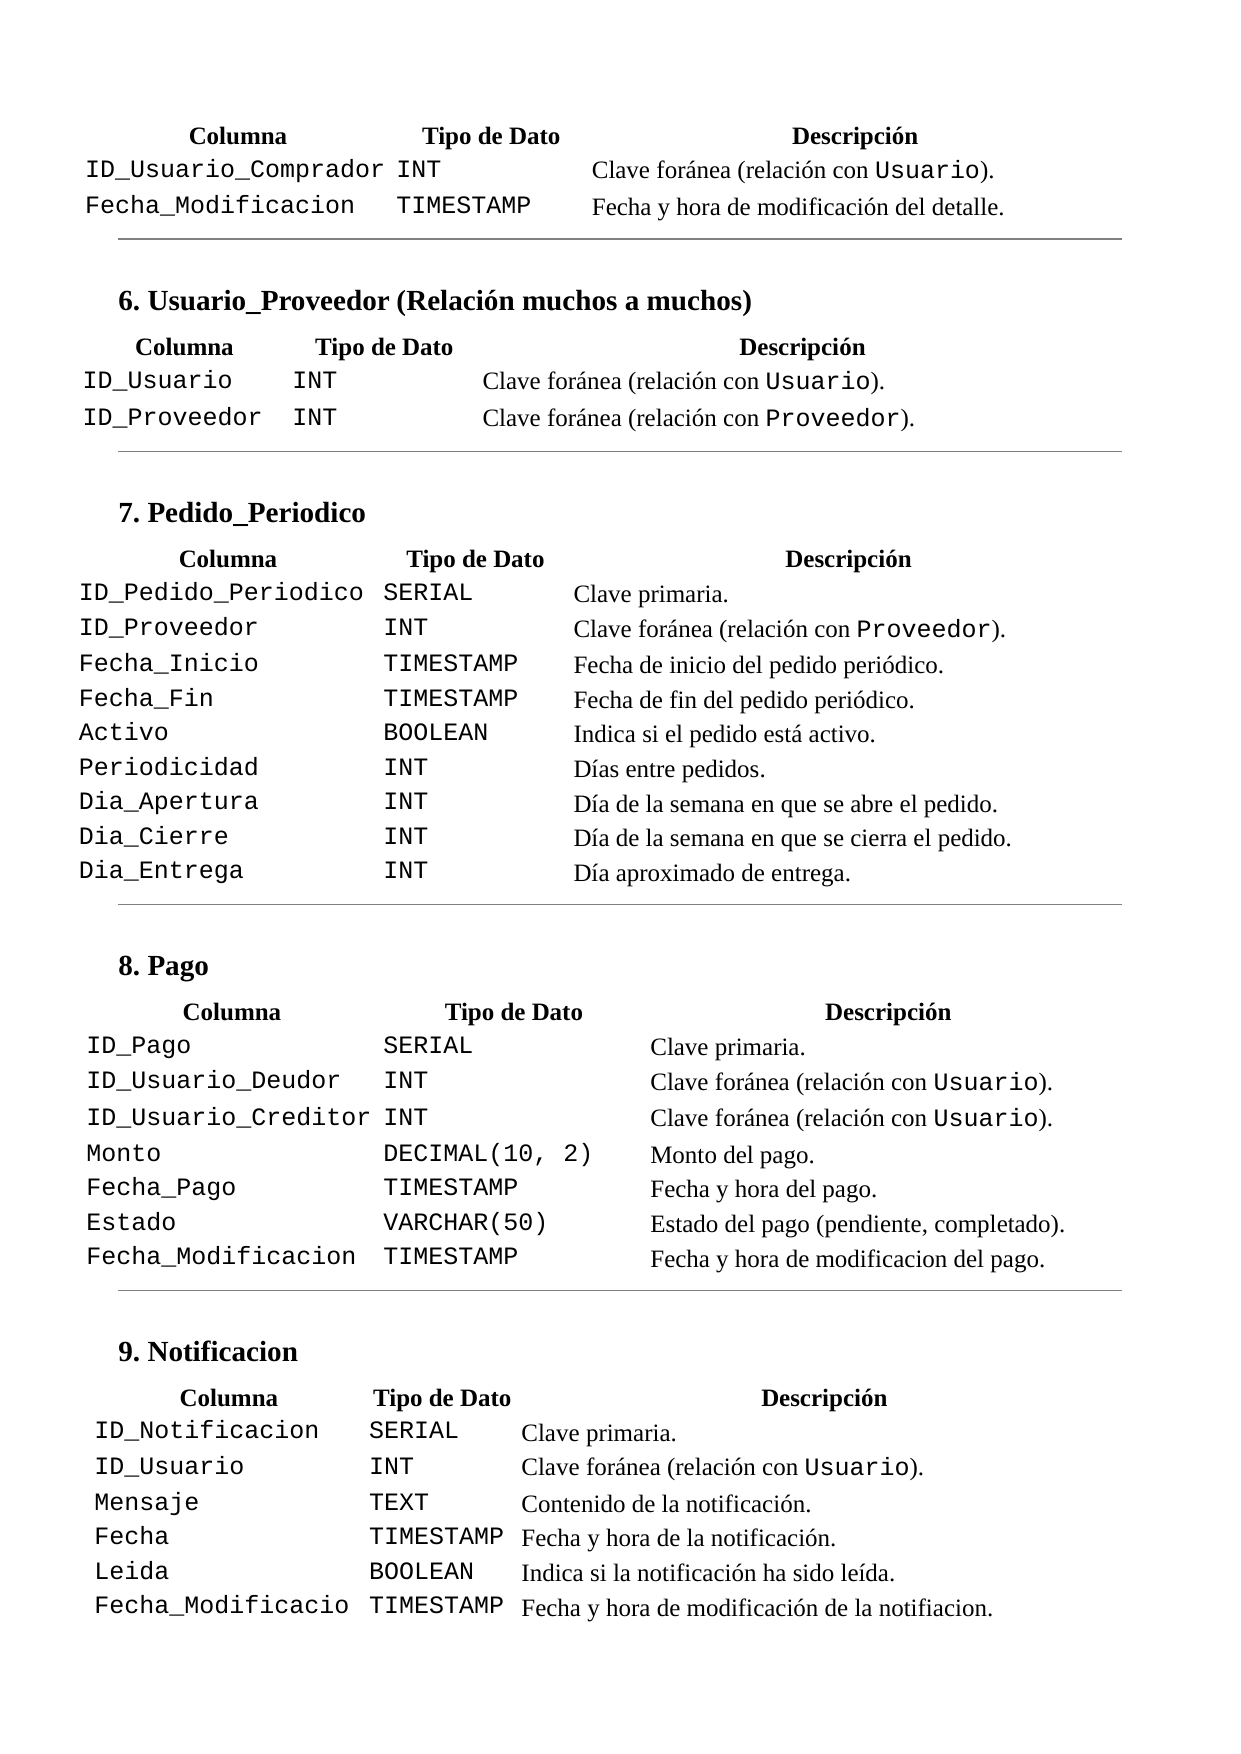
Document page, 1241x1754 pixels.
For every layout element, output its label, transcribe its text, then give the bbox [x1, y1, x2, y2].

table_cell INT [380, 855, 570, 889]
table_cell Clave foránea (relación con Usuario). [518, 1449, 1130, 1486]
table_cell ID_Proveedor [76, 611, 380, 647]
table_cell TIMESTAMP [393, 189, 589, 224]
table_cell ID_Usuario [80, 364, 289, 400]
table_cell TIMESTAMP [380, 1172, 647, 1206]
table_cell Contenido de la notificación. [518, 1486, 1130, 1521]
table_cell ID_Usuario [91, 1449, 366, 1486]
table_cell Mensaje [91, 1486, 366, 1521]
table_cell INT [380, 820, 570, 855]
table_cell Fecha [91, 1521, 366, 1555]
table_cell ID_Pedido_Periodico [76, 576, 380, 611]
table_header Descripción [570, 542, 1126, 576]
table_cell Monto [83, 1137, 380, 1172]
table_cell Clave foránea (relación con Usuario). [647, 1064, 1129, 1100]
table_cell TIMESTAMP [380, 682, 570, 717]
table_header Descripción [589, 118, 1121, 153]
table_cell Fecha y hora de modificacion del pago. [647, 1241, 1129, 1275]
table_cell INT [289, 364, 479, 400]
subtitle 6. Usuario_Proveedor (Relación muchos a muchos) [118, 283, 1122, 316]
table_header Tipo de Dato [289, 329, 479, 363]
table_cell SERIAL [380, 1029, 647, 1064]
table_cell ID_Usuario_Deudor [83, 1064, 380, 1100]
table_cell Fecha y hora de modificación del detalle. [589, 189, 1121, 224]
table_cell Día de la semana en que se abre el pedido. [570, 786, 1126, 820]
table_cell Clave foránea (relación con Usuario). [589, 153, 1121, 189]
table_cell INT [393, 153, 589, 189]
table_cell Dia_Cierre [76, 820, 380, 855]
table_cell Días entre pedidos. [570, 751, 1126, 786]
table_cell INT [380, 1100, 647, 1137]
table_cell Activo [76, 717, 380, 751]
table_cell Clave primaria. [647, 1029, 1129, 1064]
subtitle 8. Pago [118, 948, 1122, 982]
table_cell TIMESTAMP [366, 1521, 518, 1555]
table_cell Indica si la notificación ha sido leída. [518, 1555, 1130, 1590]
table_cell Día de la semana en que se cierra el pedido. [570, 820, 1126, 855]
table_cell ID_Usuario_Comprador [82, 153, 393, 189]
table_header Tipo de Dato [380, 995, 647, 1029]
table_cell TIMESTAMP [380, 648, 570, 682]
table_cell INT [380, 1064, 647, 1100]
table_cell TIMESTAMP [366, 1590, 518, 1624]
table_cell Estado [83, 1206, 380, 1241]
table_cell Estado del pago (pendiente, completado). [647, 1206, 1129, 1241]
table_cell BOOLEAN [380, 717, 570, 751]
subtitle 9. Notificacion [118, 1334, 1122, 1368]
table_cell Leida [91, 1555, 366, 1590]
table_header Tipo de Dato [380, 542, 570, 576]
table_cell Dia_Apertura [76, 786, 380, 820]
table_cell Clave foránea (relación con Proveedor). [479, 400, 1125, 437]
table_cell TIMESTAMP [380, 1241, 647, 1275]
table_cell Dia_Entrega [76, 855, 380, 889]
table_header Descripción [518, 1380, 1130, 1415]
table_cell Fecha_Inicio [76, 648, 380, 682]
table_cell Fecha_Modificacio [91, 1590, 366, 1624]
subtitle 7. Pedido_Periodico [118, 496, 1122, 529]
table_cell Indica si el pedido está activo. [570, 717, 1126, 751]
table_cell Monto del pago. [647, 1137, 1129, 1172]
table_cell ID_Proveedor [80, 400, 289, 437]
table_cell DECIMAL(10, 2) [380, 1137, 647, 1172]
table_cell INT [380, 611, 570, 647]
table_cell Fecha_Modificacion [82, 189, 393, 224]
table_cell SERIAL [380, 576, 570, 611]
table_cell ID_Notificacion [91, 1415, 366, 1449]
table_header Columna [91, 1380, 366, 1415]
table_cell INT [366, 1449, 518, 1486]
table_cell Clave foránea (relación con Usuario). [479, 364, 1125, 400]
table_header Columna [80, 329, 289, 363]
table_cell ID_Usuario_Creditor [83, 1100, 380, 1137]
table_cell Clave foránea (relación con Proveedor). [570, 611, 1126, 647]
table_cell Fecha_Pago [83, 1172, 380, 1206]
table_header Tipo de Dato [393, 118, 589, 153]
table_cell INT [380, 751, 570, 786]
table_cell Fecha_Modificacion [83, 1241, 380, 1275]
table_header Columna [82, 118, 393, 153]
table_header Columna [83, 995, 380, 1029]
table_cell Día aproximado de entrega. [570, 855, 1126, 889]
table_header Descripción [647, 995, 1129, 1029]
table_cell Clave foránea (relación con Usuario). [647, 1100, 1129, 1137]
table_cell VARCHAR(50) [380, 1206, 647, 1241]
table_cell Fecha y hora de la notificación. [518, 1521, 1130, 1555]
table_cell Fecha y hora de modificación de la notifiacion. [518, 1590, 1130, 1624]
table_cell Clave primaria. [570, 576, 1126, 611]
table_cell Fecha de inicio del pedido periódico. [570, 648, 1126, 682]
table_header Descripción [479, 329, 1125, 363]
table_cell SERIAL [366, 1415, 518, 1449]
table_cell ID_Pago [83, 1029, 380, 1064]
table_header Columna [76, 542, 380, 576]
table_cell Fecha_Fin [76, 682, 380, 717]
table_header Tipo de Dato [366, 1380, 518, 1415]
table_cell Fecha de fin del pedido periódico. [570, 682, 1126, 717]
table_cell Clave primaria. [518, 1415, 1130, 1449]
table_cell INT [380, 786, 570, 820]
table_cell TEXT [366, 1486, 518, 1521]
table_cell INT [289, 400, 479, 437]
table_cell BOOLEAN [366, 1555, 518, 1590]
table_cell Periodicidad [76, 751, 380, 786]
table_cell Fecha y hora del pago. [647, 1172, 1129, 1206]
